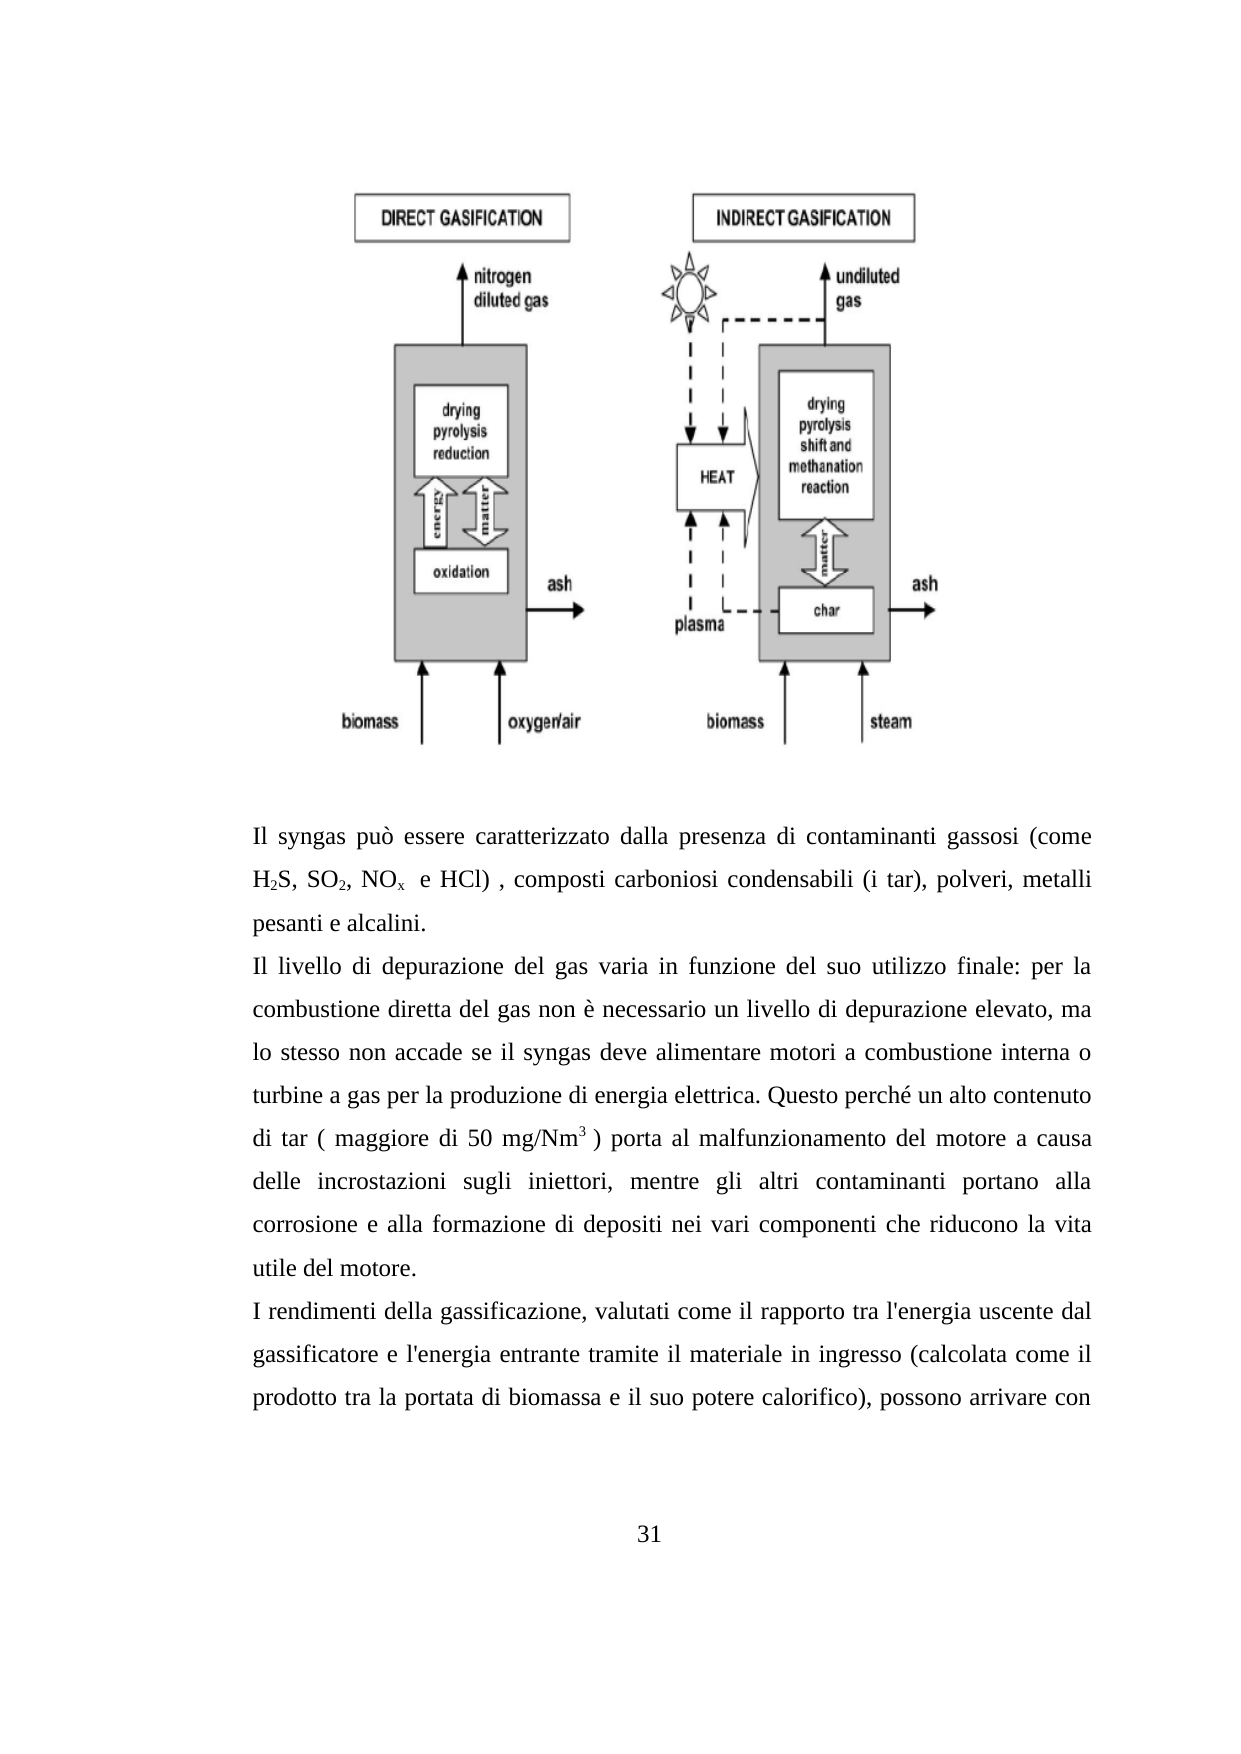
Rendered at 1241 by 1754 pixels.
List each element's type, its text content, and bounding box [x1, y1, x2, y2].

list Il livello di depurazione del gas varia in funzione del suo utilizzo finale: per la combustione diretta del gas non è necessario un livello di depurazione elevato, ma lo stesso non accade se il syngas deve alimentare motori a combustione interna o turbine a gas per la produzione di energia elettrica. Questo perché un alto contenuto di tar ( maggiore di 50 mg/Nm3 ) porta al malfunzionamento del motore a causa delle incrostazioni sugli iniettori, mentre gli altri contaminanti portano alla corrosione e alla formazione di depositi nei vari componenti che riducono la vita utile del motore. [215, 951, 1093, 1281]
list Il syngas può essere caratterizzato dalla presenza di contaminanti gassosi (come H2S, SO2, NOx e HCl) , composti carboniosi condensabili (i tar), polveri, metalli pesanti e alcalini. [215, 821, 1093, 936]
list I rendimenti della gassificazione, valutati come il rapporto tra l'energia uscente dal gassificatore e l'energia entrante tramite il materiale in ingresso (calcolata come il prodotto tra la portata di biomassa e il suo potere calorifico), possono arrivare con [215, 1296, 1093, 1411]
picture [320, 178, 950, 752]
